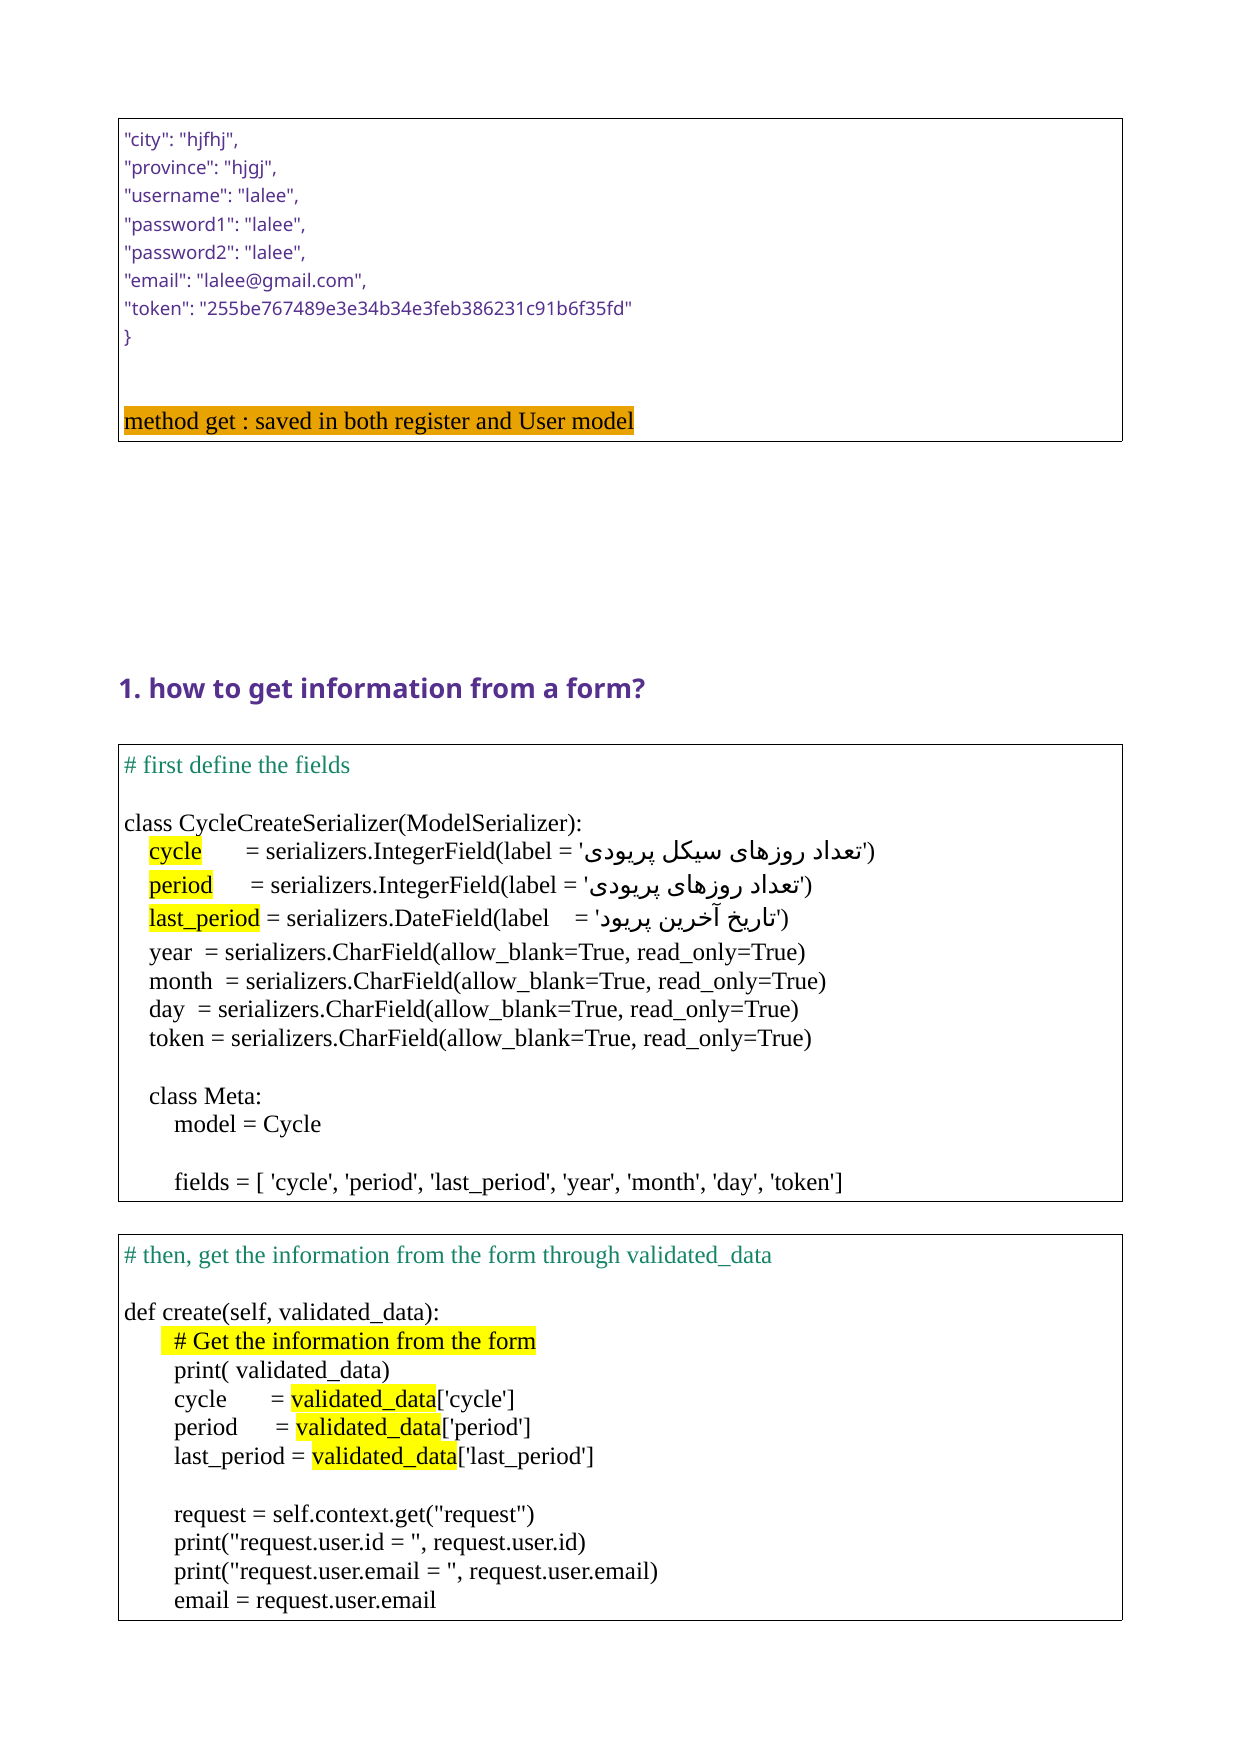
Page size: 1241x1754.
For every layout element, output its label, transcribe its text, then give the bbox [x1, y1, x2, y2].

table_header # first define the fields class CycleCreateSerializer(ModelSerializer): cycle = serializers.IntegerField(label = 'تعداد روزهای سیکل پریودی') period = serializers.IntegerField(label = 'تعداد روزهای پریودی') last_period = serializers.DateField(label = 'تاریخ آخرین پریود') year = serializers.CharField(allow_blank=True, read_only=True) month = serializers.CharField(allow_blank=True, read_only=True) day = serializers.CharField(allow_blank=True, read_only=True) token = serializers.CharField(allow_blank=True, read_only=True) class Meta: model = Cycle fields = [ 'cycle', 'period', 'last_period', 'year', 'month', 'day', 'token'] [119, 689, 1122, 1145]
table_header # then, get the information from the form through validated_data def create(self, validated_data): # Get the information from the form print( validated_data) cycle = validated_data['cycle'] period = validated_data['period'] last_period = validated_data['last_period'] request = self.context.get("request") print("request.user.id = ", request.user.id) print("request.user.email = ", request.user.email) email = request.user.email print("email of user = ", email) u = request.user [119, 1179, 1122, 1621]
table_header Inside postman: { "first_name": "jfjuj", "last_name": "ghjuk", "age": 54, "city": "hjfhj", "province": "hjgj", "username": "lalee", "password1": "lalee", "password2": "lalee", "email": "lalee@gmail.com", "token": "255be767489e3e34b34e3feb386231c91b6f35fd" } method get : saved in both register and User model [119, 119, 1122, 385]
text 1. how to get information from a form? [118, 613, 1122, 650]
